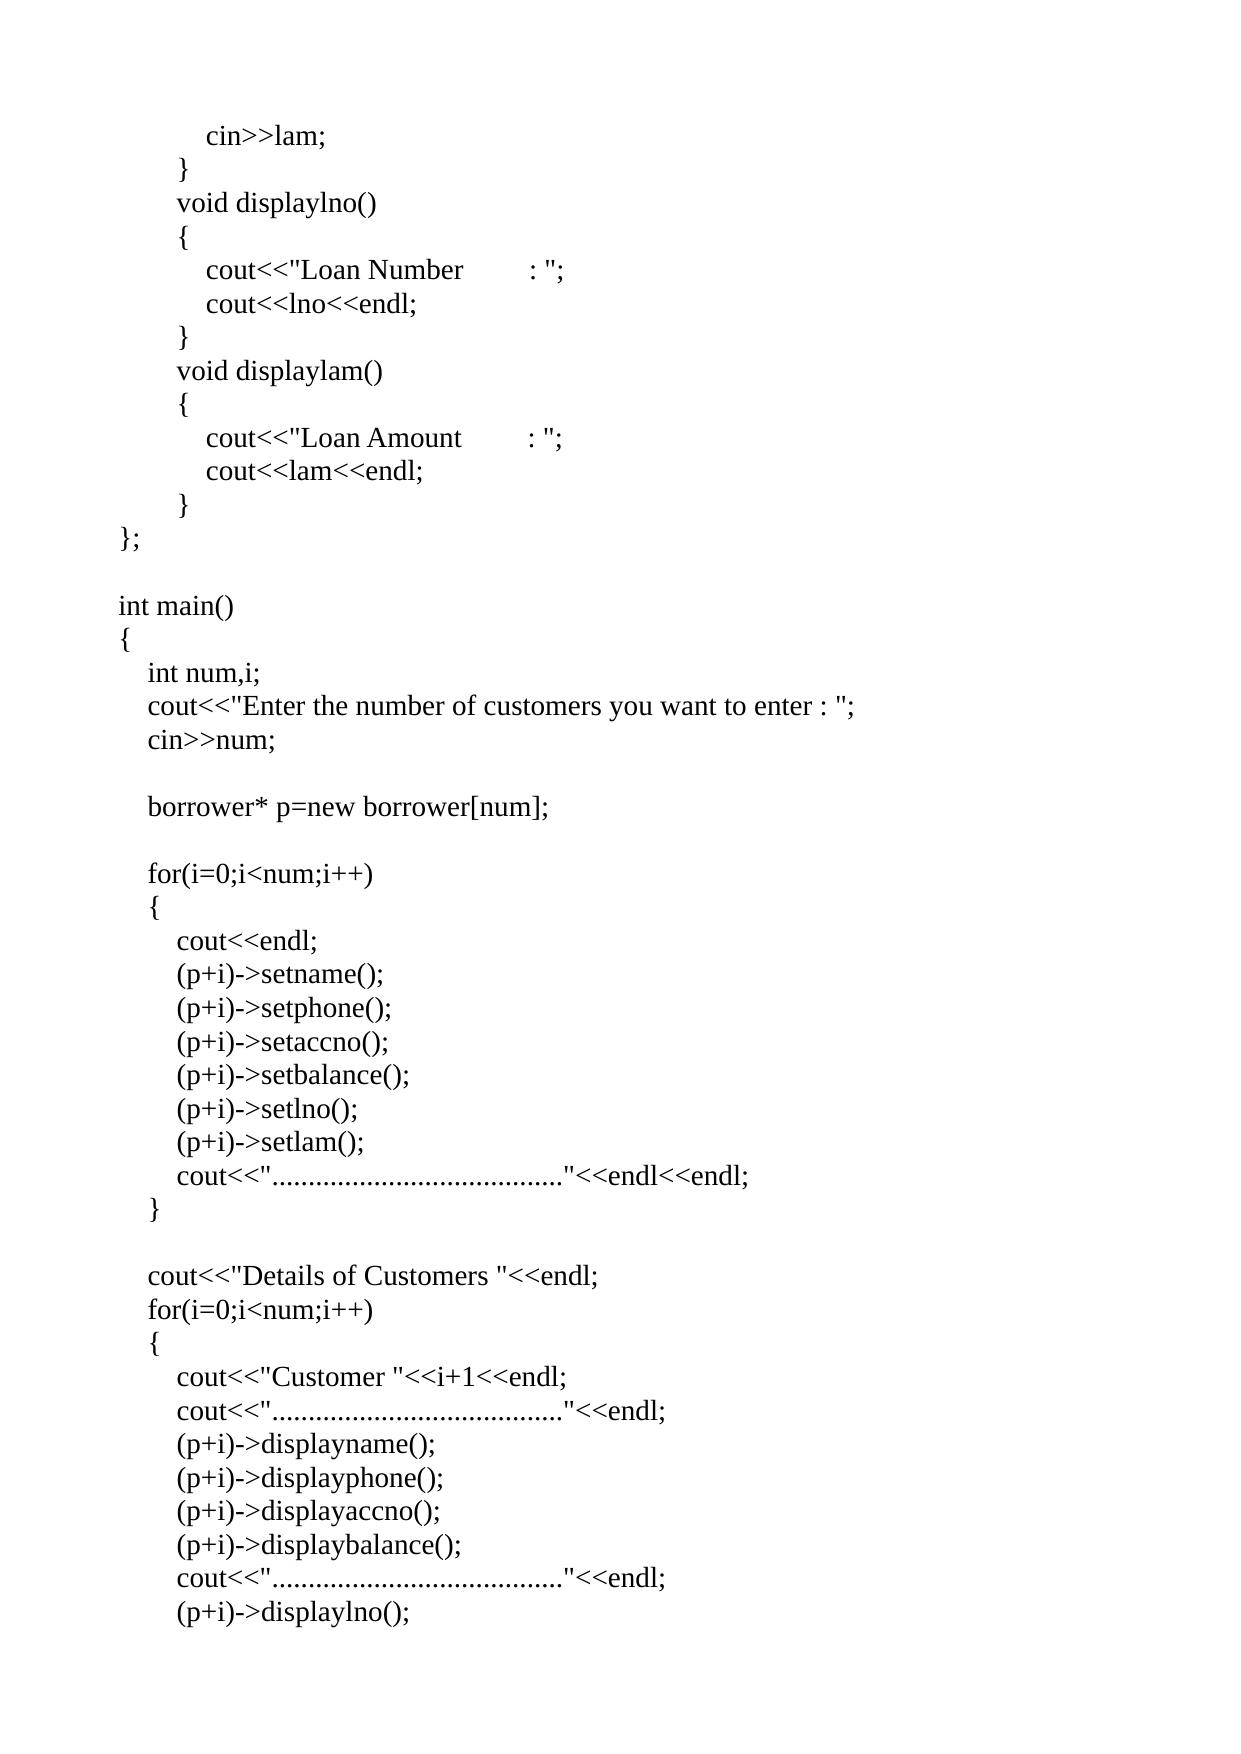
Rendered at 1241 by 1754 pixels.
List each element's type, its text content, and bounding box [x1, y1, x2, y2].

text cin>>lam; [118, 118, 1122, 152]
text { [118, 1326, 1122, 1359]
text (p+i)->displayname(); [118, 1426, 1122, 1460]
text { [118, 386, 1122, 420]
text (p+i)->displaylno(); [118, 1594, 1122, 1627]
text (p+i)->displayphone(); [118, 1460, 1122, 1493]
text cout<<"........................................"<<endl; [118, 1560, 1122, 1594]
text for(i=0;i<num;i++) [118, 856, 1122, 889]
text { [118, 889, 1122, 923]
text cout<<"........................................"<<endl; [118, 1393, 1122, 1426]
text (p+i)->setlam(); [118, 1124, 1122, 1158]
text cin>>num; [118, 722, 1122, 755]
text } [118, 319, 1122, 353]
text }; [118, 521, 1122, 554]
text } [118, 487, 1122, 521]
text for(i=0;i<num;i++) [118, 1292, 1122, 1326]
text borrower* p=new borrower[num]; [118, 789, 1122, 822]
text (p+i)->setaccno(); [118, 1024, 1122, 1057]
text (p+i)->setphone(); [118, 990, 1122, 1024]
text cout<<lno<<endl; [118, 286, 1122, 319]
text cout<<"........................................"<<endl<<endl; [118, 1158, 1122, 1191]
text int num,i; [118, 655, 1122, 688]
text cout<<"Loan Amount : "; [118, 420, 1122, 453]
text cout<<"Details of Customers "<<endl; [118, 1258, 1122, 1292]
text (p+i)->setlno(); [118, 1091, 1122, 1124]
text cout<<"Loan Number : "; [118, 252, 1122, 286]
text cout<<lam<<endl; [118, 453, 1122, 487]
text (p+i)->displayaccno(); [118, 1493, 1122, 1527]
text cout<<"Customer "<<i+1<<endl; [118, 1359, 1122, 1393]
text (p+i)->setname(); [118, 957, 1122, 990]
text int main() [118, 588, 1122, 621]
text cout<<"Enter the number of customers you want to enter : "; [118, 688, 1122, 722]
text } [118, 1191, 1122, 1225]
text (p+i)->setbalance(); [118, 1057, 1122, 1091]
text void displaylno() [118, 185, 1122, 219]
text } [118, 152, 1122, 185]
text (p+i)->displaybalance(); [118, 1527, 1122, 1560]
text cout<<endl; [118, 923, 1122, 957]
text void displaylam() [118, 353, 1122, 386]
text { [118, 621, 1122, 655]
text { [118, 219, 1122, 252]
